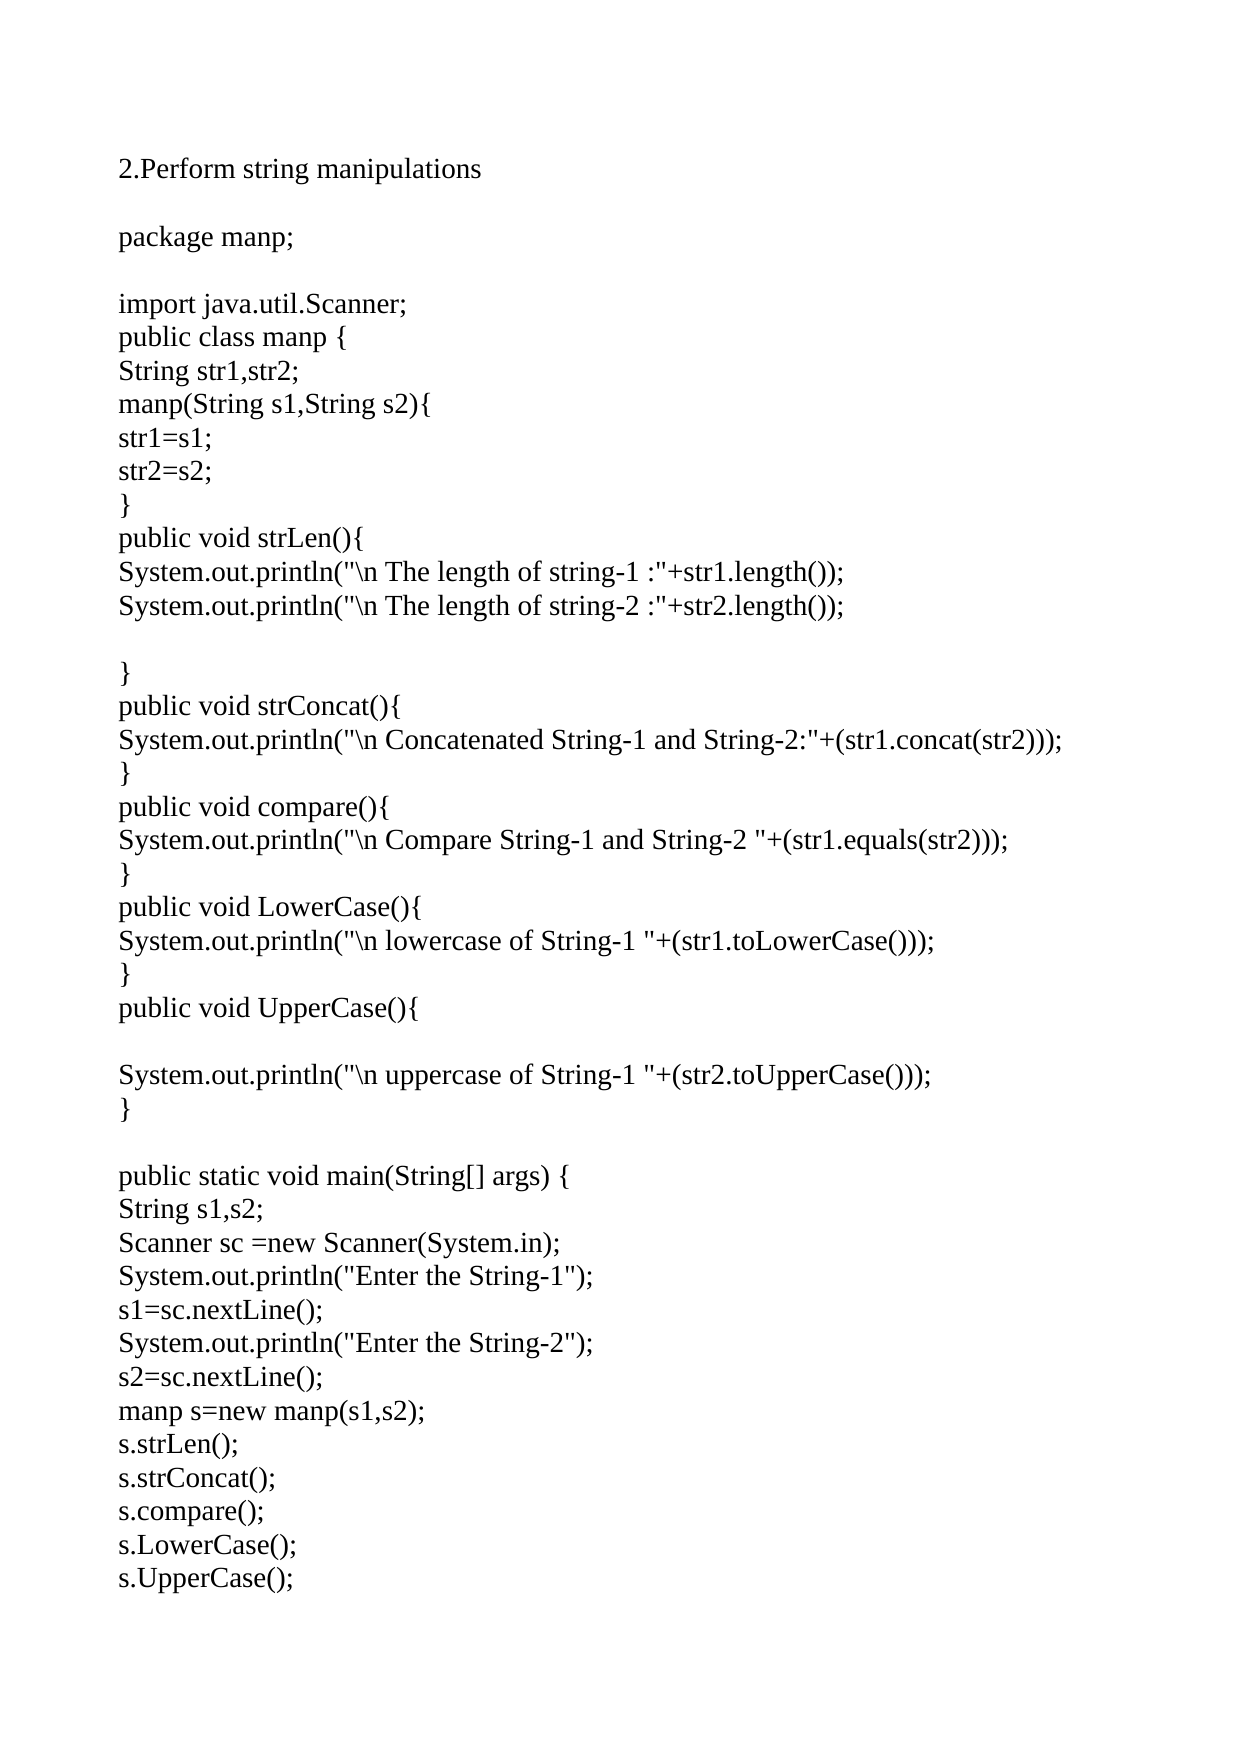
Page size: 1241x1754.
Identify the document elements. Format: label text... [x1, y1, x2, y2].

text Scanner sc =new Scanner(System.in); [118, 1225, 1122, 1258]
text 2.Perform string manipulations [118, 152, 1122, 185]
text str1=s1; [118, 420, 1122, 453]
text System.out.println("\n The length of string-1 :"+str1.length()); [118, 554, 1122, 588]
text public void UpperCase(){ [118, 990, 1122, 1024]
text String str1,str2; [118, 353, 1122, 386]
text } [118, 755, 1122, 789]
text s.UpperCase(); [118, 1560, 1122, 1594]
text System.out.println("Enter the String-1"); [118, 1258, 1122, 1292]
text } [118, 856, 1122, 889]
text } [118, 487, 1122, 521]
text package manp; [118, 219, 1122, 252]
text } [118, 655, 1122, 688]
text s2=sc.nextLine(); [118, 1359, 1122, 1393]
text s.compare(); [118, 1493, 1122, 1527]
text s.strConcat(); [118, 1460, 1122, 1493]
text s.LowerCase(); [118, 1527, 1122, 1560]
text s1=sc.nextLine(); [118, 1292, 1122, 1326]
text System.out.println("Enter the String-2"); [118, 1326, 1122, 1359]
text } [118, 1091, 1122, 1124]
text manp s=new manp(s1,s2); [118, 1393, 1122, 1426]
text System.out.println("\n uppercase of String-1 "+(str2.toUpperCase())); [118, 1057, 1122, 1091]
text } [118, 957, 1122, 990]
text public void compare(){ [118, 789, 1122, 822]
text manp(String s1,String s2){ [118, 386, 1122, 420]
text public class manp { [118, 319, 1122, 353]
text System.out.println("\n Compare String-1 and String-2 "+(str1.equals(str2))); [118, 822, 1122, 856]
text public void strConcat(){ [118, 688, 1122, 722]
text s.strLen(); [118, 1426, 1122, 1460]
text public static void main(String[] args) { [118, 1158, 1122, 1191]
text System.out.println("\n lowercase of String-1 "+(str1.toLowerCase())); [118, 923, 1122, 957]
text String s1,s2; [118, 1191, 1122, 1225]
text str2=s2; [118, 453, 1122, 487]
text public void strLen(){ [118, 521, 1122, 554]
text import java.util.Scanner; [118, 286, 1122, 319]
text public void LowerCase(){ [118, 889, 1122, 923]
text System.out.println("\n The length of string-2 :"+str2.length()); [118, 588, 1122, 621]
text System.out.println("\n Concatenated String-1 and String-2:"+(str1.concat(str2))); [118, 722, 1122, 755]
